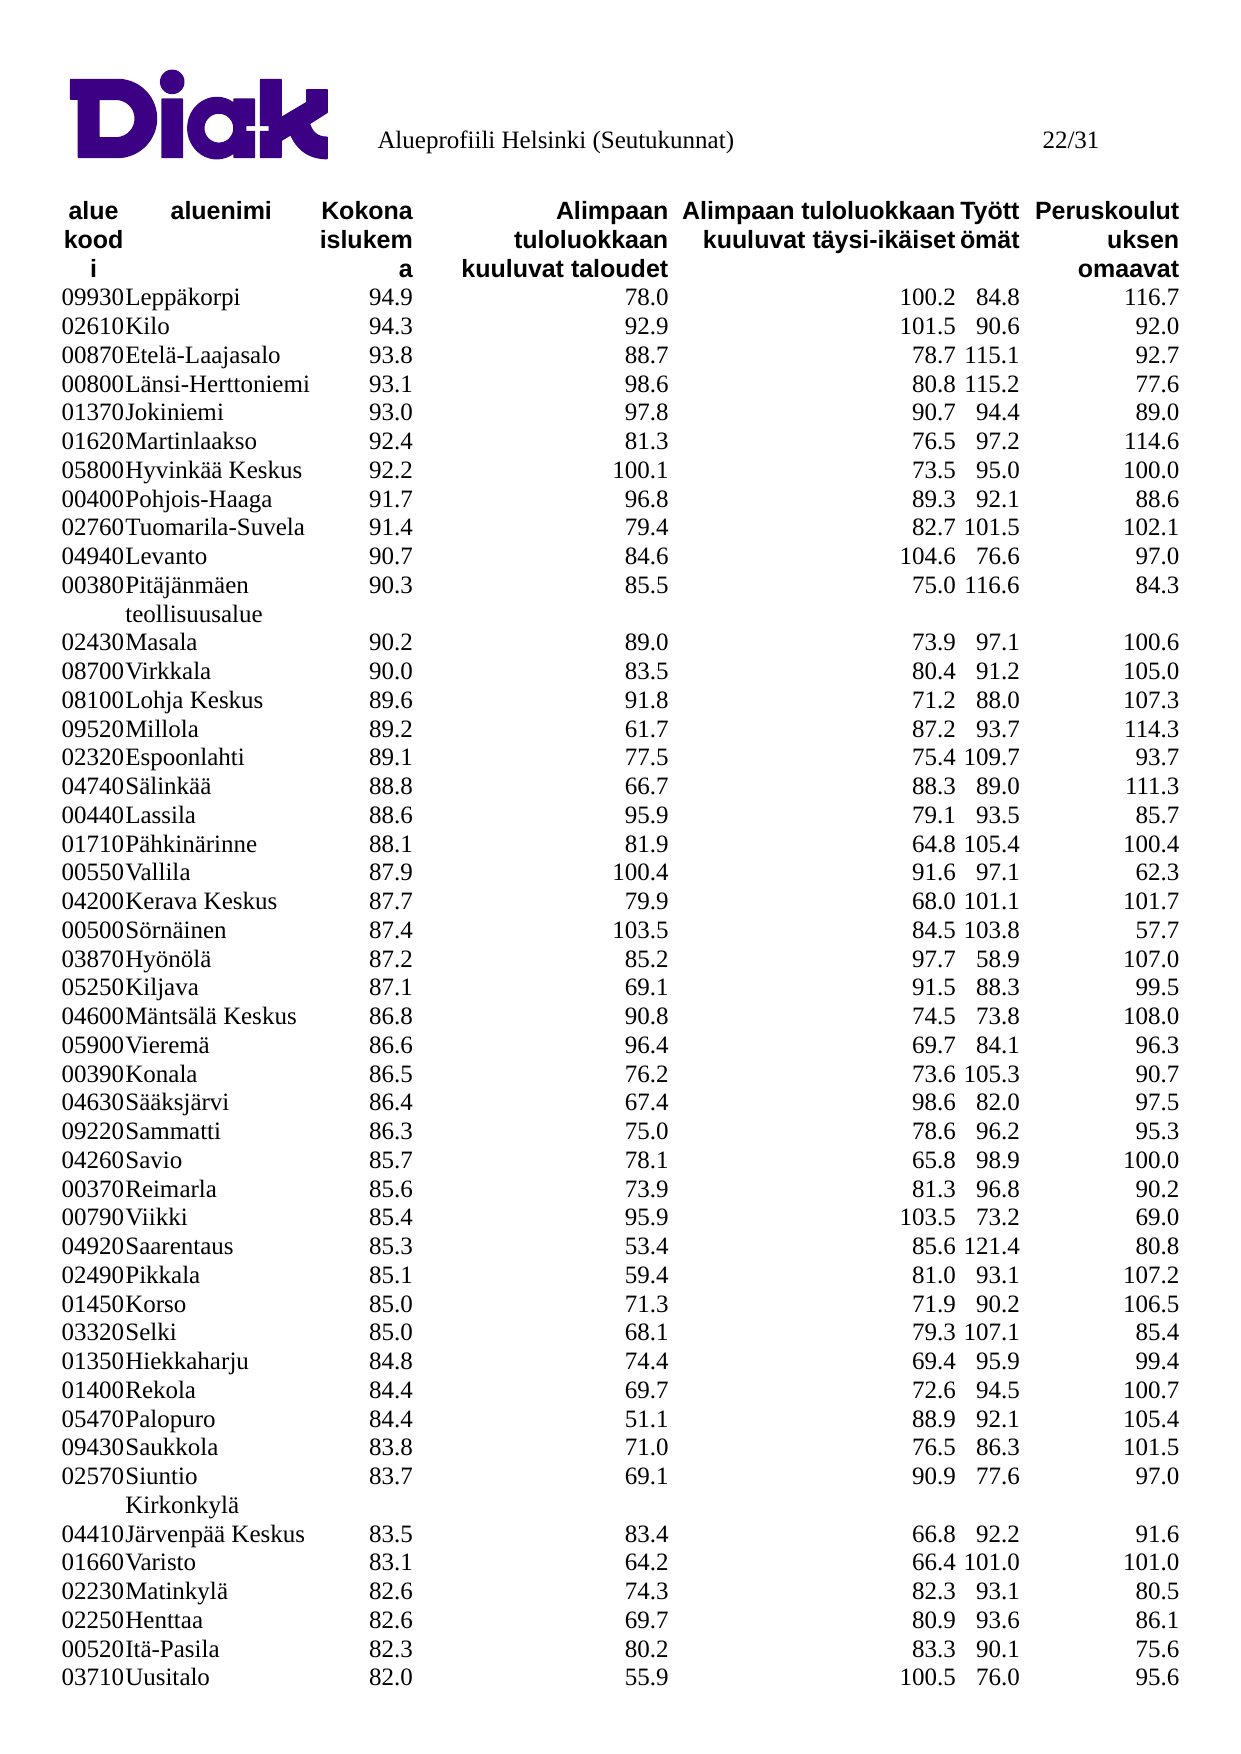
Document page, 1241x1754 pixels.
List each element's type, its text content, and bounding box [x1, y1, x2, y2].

table_cell 90.0 [317, 656, 413, 685]
table_cell 78.1 [413, 1145, 668, 1174]
table_cell 94.3 [317, 311, 413, 340]
table_cell 74.3 [413, 1576, 668, 1605]
table_cell 82.0 [956, 1088, 1019, 1116]
table_cell 83.4 [413, 1519, 668, 1547]
table_cell 91.7 [317, 484, 413, 512]
table_cell Sammatti [125, 1116, 317, 1145]
table_cell Pikkala [125, 1260, 317, 1289]
table_cell 79.1 [668, 800, 956, 829]
table_cell Itä-Pasila [125, 1634, 317, 1662]
table_cell 88.6 [1019, 484, 1179, 512]
table_cell 97.0 [1019, 541, 1179, 570]
table_cell 68.1 [413, 1318, 668, 1346]
table_cell 90.2 [317, 628, 413, 656]
table_cell 76.5 [668, 1433, 956, 1461]
table_cell 81.0 [668, 1260, 956, 1289]
table_cell 90.7 [1019, 1059, 1179, 1087]
table_cell 03870 [61, 944, 125, 972]
table_cell 97.1 [956, 628, 1019, 656]
table_cell 97.8 [413, 398, 668, 426]
table_cell 100.5 [668, 1663, 956, 1691]
table_header Työttömät [956, 196, 1019, 282]
table_cell 53.4 [413, 1231, 668, 1260]
table_cell 89.3 [668, 484, 956, 512]
table_cell 84.8 [956, 283, 1019, 311]
table_cell 75.0 [668, 570, 956, 627]
table_cell 90.9 [668, 1461, 956, 1519]
table_cell 66.4 [668, 1548, 956, 1576]
table_cell 67.4 [413, 1088, 668, 1116]
table_cell 86.8 [317, 1001, 413, 1030]
table_cell 01370 [61, 398, 125, 426]
table_cell 96.3 [1019, 1030, 1179, 1059]
table_cell Virkkala [125, 656, 317, 685]
table_cell 101.0 [1019, 1548, 1179, 1576]
table_cell 91.6 [668, 858, 956, 886]
table_cell 90.6 [956, 311, 1019, 340]
table_cell 85.4 [1019, 1318, 1179, 1346]
table_cell Jokiniemi [125, 398, 317, 426]
table_cell 101.5 [1019, 1433, 1179, 1461]
table_cell Sörnäinen [125, 915, 317, 944]
table_cell 00800 [61, 369, 125, 397]
table_cell 88.3 [668, 771, 956, 800]
table_cell 69.7 [668, 1030, 956, 1059]
table_cell 107.1 [956, 1318, 1019, 1346]
table_cell 91.6 [1019, 1519, 1179, 1547]
table_cell 84.1 [956, 1030, 1019, 1059]
table_cell Järvenpää Keskus [125, 1519, 317, 1547]
table_cell 02430 [61, 628, 125, 656]
table_cell 01400 [61, 1375, 125, 1404]
table_cell 109.7 [956, 743, 1019, 771]
table_cell 69.1 [413, 1461, 668, 1519]
table_cell 76.2 [413, 1059, 668, 1087]
table_cell 71.2 [668, 685, 956, 714]
table_cell 08100 [61, 685, 125, 714]
table_cell 69.7 [413, 1375, 668, 1404]
table_cell 02490 [61, 1260, 125, 1289]
table_cell 86.6 [317, 1030, 413, 1059]
table_cell 84.3 [1019, 570, 1179, 627]
table_cell 93.8 [317, 340, 413, 369]
table_cell 79.3 [668, 1318, 956, 1346]
table_cell 83.5 [413, 656, 668, 685]
table_cell 89.2 [317, 714, 413, 742]
table_cell 80.9 [668, 1605, 956, 1634]
table_cell 97.5 [1019, 1088, 1179, 1116]
table_cell 80.2 [413, 1634, 668, 1662]
table_cell 77.6 [956, 1461, 1019, 1519]
table_cell 90.1 [956, 1634, 1019, 1662]
table_cell 69.4 [668, 1346, 956, 1375]
table_cell 91.8 [413, 685, 668, 714]
table_cell 100.1 [413, 455, 668, 484]
table_cell 09930 [61, 283, 125, 311]
table_cell 82.3 [668, 1576, 956, 1605]
table_cell Henttaa [125, 1605, 317, 1634]
table_cell 102.1 [1019, 513, 1179, 541]
table_cell 84.8 [317, 1346, 413, 1375]
table_cell 04940 [61, 541, 125, 570]
table_cell 93.7 [1019, 743, 1179, 771]
table_cell 87.4 [317, 915, 413, 944]
table_cell 92.2 [956, 1519, 1019, 1547]
table_cell Espoonlahti [125, 743, 317, 771]
table_cell 78.7 [668, 340, 956, 369]
table_cell 74.4 [413, 1346, 668, 1375]
table_cell Vallila [125, 858, 317, 886]
table_cell 85.0 [317, 1289, 413, 1317]
table_cell 04260 [61, 1145, 125, 1174]
table_cell 88.9 [668, 1404, 956, 1432]
table_cell 82.6 [317, 1576, 413, 1605]
table_cell Hiekkaharju [125, 1346, 317, 1375]
table_cell 92.9 [413, 311, 668, 340]
table_cell Hyönölä [125, 944, 317, 972]
table_cell Selki [125, 1318, 317, 1346]
table_cell 114.3 [1019, 714, 1179, 742]
table_cell 75.4 [668, 743, 956, 771]
table_header Kokonaislukema [317, 196, 413, 282]
table_cell Kerava Keskus [125, 886, 317, 915]
table_cell 64.2 [413, 1548, 668, 1576]
table_cell 105.4 [1019, 1404, 1179, 1432]
table_cell 65.8 [668, 1145, 956, 1174]
table_cell 66.8 [668, 1519, 956, 1547]
table_cell 96.8 [413, 484, 668, 512]
table_cell 86.3 [956, 1433, 1019, 1461]
table_cell 78.6 [668, 1116, 956, 1145]
table_cell 90.2 [956, 1289, 1019, 1317]
table_cell 68.0 [668, 886, 956, 915]
table_cell 01620 [61, 426, 125, 455]
table_cell 09520 [61, 714, 125, 742]
table_cell Masala [125, 628, 317, 656]
table_cell Pohjois-Haaga [125, 484, 317, 512]
table_cell 116.7 [1019, 283, 1179, 311]
table_cell 57.7 [1019, 915, 1179, 944]
table_cell 79.9 [413, 886, 668, 915]
table_cell 87.9 [317, 858, 413, 886]
table_cell 91.5 [668, 973, 956, 1001]
table_cell 00380 [61, 570, 125, 627]
table_cell 88.7 [413, 340, 668, 369]
table_cell 100.0 [1019, 455, 1179, 484]
table_cell 85.6 [668, 1231, 956, 1260]
table_cell Mäntsälä Keskus [125, 1001, 317, 1030]
table_cell 94.5 [956, 1375, 1019, 1404]
table_cell 101.5 [956, 513, 1019, 541]
table_cell 02230 [61, 1576, 125, 1605]
table_cell 05250 [61, 973, 125, 1001]
table_cell 00550 [61, 858, 125, 886]
table_cell Korso [125, 1289, 317, 1317]
table_cell 87.7 [317, 886, 413, 915]
table_cell Sälinkää [125, 771, 317, 800]
table_cell Hyvinkää Keskus [125, 455, 317, 484]
table_cell Vieremä [125, 1030, 317, 1059]
table_cell 88.8 [317, 771, 413, 800]
table_cell 77.5 [413, 743, 668, 771]
table_cell Rekola [125, 1375, 317, 1404]
table_cell 04410 [61, 1519, 125, 1547]
table_cell 85.2 [413, 944, 668, 972]
table_cell 85.5 [413, 570, 668, 627]
table_cell Pitäjänmäen teollisuusalue [125, 570, 317, 627]
table_cell Kilo [125, 311, 317, 340]
table_cell 08700 [61, 656, 125, 685]
table_cell Lohja Keskus [125, 685, 317, 714]
table_cell 83.5 [317, 1519, 413, 1547]
table_cell 59.4 [413, 1260, 668, 1289]
table_cell 88.3 [956, 973, 1019, 1001]
table_header Alimpaan tuloluokkaan kuuluvat taloudet [413, 196, 668, 282]
table_cell 100.7 [1019, 1375, 1179, 1404]
table_cell 01450 [61, 1289, 125, 1317]
table_cell 69.0 [1019, 1203, 1179, 1231]
table_cell 58.9 [956, 944, 1019, 972]
table_cell 71.3 [413, 1289, 668, 1317]
table_cell 98.9 [956, 1145, 1019, 1174]
table_cell 83.1 [317, 1548, 413, 1576]
table_cell 00400 [61, 484, 125, 512]
table_cell 05470 [61, 1404, 125, 1432]
table_cell 84.6 [413, 541, 668, 570]
table_cell 89.1 [317, 743, 413, 771]
table_cell 92.1 [956, 484, 1019, 512]
table_cell 73.5 [668, 455, 956, 484]
table_cell 90.8 [413, 1001, 668, 1030]
table_cell 04740 [61, 771, 125, 800]
table_cell 90.7 [668, 398, 956, 426]
table_cell 85.0 [317, 1318, 413, 1346]
table_cell 09430 [61, 1433, 125, 1461]
table_cell 92.0 [1019, 311, 1179, 340]
table_cell 93.1 [956, 1260, 1019, 1289]
table_cell Kiljava [125, 973, 317, 1001]
table_cell Etelä-Laajasalo [125, 340, 317, 369]
table_cell 86.4 [317, 1088, 413, 1116]
table_cell 97.0 [1019, 1461, 1179, 1519]
table_cell 74.5 [668, 1001, 956, 1030]
table_cell Varisto [125, 1548, 317, 1576]
table_cell 89.0 [956, 771, 1019, 800]
table_cell Uusitalo [125, 1663, 317, 1691]
table_cell 73.9 [413, 1174, 668, 1202]
table_cell 115.2 [956, 369, 1019, 397]
table_cell 105.0 [1019, 656, 1179, 685]
table_cell 02250 [61, 1605, 125, 1634]
table_cell 75.6 [1019, 1634, 1179, 1662]
table_cell 89.0 [413, 628, 668, 656]
table_cell 01350 [61, 1346, 125, 1375]
table_cell Tuomarila-Suvela [125, 513, 317, 541]
table_cell 85.6 [317, 1174, 413, 1202]
table_cell 97.7 [668, 944, 956, 972]
table_cell 85.7 [1019, 800, 1179, 829]
table_cell 100.0 [1019, 1145, 1179, 1174]
table_cell 86.3 [317, 1116, 413, 1145]
table_cell 84.4 [317, 1404, 413, 1432]
table_cell Martinlaakso [125, 426, 317, 455]
table_cell Saukkola [125, 1433, 317, 1461]
table_cell 01660 [61, 1548, 125, 1576]
table_cell 61.7 [413, 714, 668, 742]
table_cell 73.6 [668, 1059, 956, 1087]
table_cell 96.2 [956, 1116, 1019, 1145]
table_cell 87.1 [317, 973, 413, 1001]
table_cell 71.9 [668, 1289, 956, 1317]
table_cell 81.3 [413, 426, 668, 455]
table_cell 03710 [61, 1663, 125, 1691]
table_cell 03320 [61, 1318, 125, 1346]
table_cell 88.0 [956, 685, 1019, 714]
table_cell Matinkylä [125, 1576, 317, 1605]
table_cell 98.6 [668, 1088, 956, 1116]
table_cell 83.3 [668, 1634, 956, 1662]
table_cell 100.4 [1019, 829, 1179, 857]
table_cell 87.2 [317, 944, 413, 972]
table_cell 00390 [61, 1059, 125, 1087]
table_cell 69.1 [413, 973, 668, 1001]
table_cell 101.0 [956, 1548, 1019, 1576]
table_cell 86.1 [1019, 1605, 1179, 1634]
table_cell 93.5 [956, 800, 1019, 829]
table_cell 76.6 [956, 541, 1019, 570]
table_cell 93.7 [956, 714, 1019, 742]
table_cell 85.1 [317, 1260, 413, 1289]
table_cell 104.6 [668, 541, 956, 570]
table_cell 92.1 [956, 1404, 1019, 1432]
table_cell 93.0 [317, 398, 413, 426]
table_cell 92.2 [317, 455, 413, 484]
table_cell 02760 [61, 513, 125, 541]
table_cell 121.4 [956, 1231, 1019, 1260]
table_cell 73.9 [668, 628, 956, 656]
table_cell 73.2 [956, 1203, 1019, 1231]
table_cell 95.6 [1019, 1663, 1179, 1691]
table_cell 99.5 [1019, 973, 1179, 1001]
table_cell 89.6 [317, 685, 413, 714]
table_cell 96.4 [413, 1030, 668, 1059]
table_cell 79.4 [413, 513, 668, 541]
table_cell 115.1 [956, 340, 1019, 369]
table_cell 85.3 [317, 1231, 413, 1260]
table_cell 00440 [61, 800, 125, 829]
table_cell 93.1 [317, 369, 413, 397]
table_cell 05800 [61, 455, 125, 484]
table_cell 103.8 [956, 915, 1019, 944]
table_cell Millola [125, 714, 317, 742]
table_cell 01710 [61, 829, 125, 857]
table_cell 105.3 [956, 1059, 1019, 1087]
table_cell 108.0 [1019, 1001, 1179, 1030]
table_cell 90.3 [317, 570, 413, 627]
table_cell 84.5 [668, 915, 956, 944]
table_cell 116.6 [956, 570, 1019, 627]
table_cell 94.9 [317, 283, 413, 311]
table_cell 93.1 [956, 1576, 1019, 1605]
table_cell 95.0 [956, 455, 1019, 484]
table_cell 69.7 [413, 1605, 668, 1634]
table_cell 04920 [61, 1231, 125, 1260]
table_cell 91.2 [956, 656, 1019, 685]
table_cell 95.9 [413, 1203, 668, 1231]
table_cell 81.9 [413, 829, 668, 857]
table_cell 86.5 [317, 1059, 413, 1087]
table_cell 51.1 [413, 1404, 668, 1432]
table_cell 92.7 [1019, 340, 1179, 369]
table_cell 02610 [61, 311, 125, 340]
table_cell 80.4 [668, 656, 956, 685]
table_cell 101.5 [668, 311, 956, 340]
table_cell 82.3 [317, 1634, 413, 1662]
table_cell 97.2 [956, 426, 1019, 455]
table_cell 88.1 [317, 829, 413, 857]
table_cell 00370 [61, 1174, 125, 1202]
table_cell Länsi-Herttoniemi [125, 369, 317, 397]
table_cell 71.0 [413, 1433, 668, 1461]
table_cell 85.7 [317, 1145, 413, 1174]
table_cell 02320 [61, 743, 125, 771]
table_cell 00790 [61, 1203, 125, 1231]
table_cell 87.2 [668, 714, 956, 742]
table_cell 80.8 [1019, 1231, 1179, 1260]
table_cell 90.2 [1019, 1174, 1179, 1202]
table_cell 00870 [61, 340, 125, 369]
table_header aluekoodi [61, 196, 125, 282]
table_cell 114.6 [1019, 426, 1179, 455]
table_cell 97.1 [956, 858, 1019, 886]
table_cell 94.4 [956, 398, 1019, 426]
table_cell Pähkinärinne [125, 829, 317, 857]
table_cell 77.6 [1019, 369, 1179, 397]
table_cell 83.8 [317, 1433, 413, 1461]
table_cell Lassila [125, 800, 317, 829]
table_cell 55.9 [413, 1663, 668, 1691]
table_cell 95.3 [1019, 1116, 1179, 1145]
table_cell Konala [125, 1059, 317, 1087]
table_cell Palopuro [125, 1404, 317, 1432]
table_cell Reimarla [125, 1174, 317, 1202]
table_cell 100.4 [413, 858, 668, 886]
table_header Alimpaan tuloluokkaan kuuluvat täysi-ikäiset [668, 196, 956, 282]
table_cell 00520 [61, 1634, 125, 1662]
table_cell 72.6 [668, 1375, 956, 1404]
table_cell 111.3 [1019, 771, 1179, 800]
table_cell 105.4 [956, 829, 1019, 857]
table_cell 92.4 [317, 426, 413, 455]
table_cell 80.5 [1019, 1576, 1179, 1605]
table_cell 66.7 [413, 771, 668, 800]
table_cell 95.9 [956, 1346, 1019, 1375]
table_cell 04600 [61, 1001, 125, 1030]
table_cell 05900 [61, 1030, 125, 1059]
table_cell 89.0 [1019, 398, 1179, 426]
table_cell 101.7 [1019, 886, 1179, 915]
table_cell 85.4 [317, 1203, 413, 1231]
table_cell 76.0 [956, 1663, 1019, 1691]
table_cell 09220 [61, 1116, 125, 1145]
table_cell 80.8 [668, 369, 956, 397]
table_cell 107.3 [1019, 685, 1179, 714]
table_cell 84.4 [317, 1375, 413, 1404]
table_cell 96.8 [956, 1174, 1019, 1202]
table_cell 04630 [61, 1088, 125, 1116]
table_cell 00500 [61, 915, 125, 944]
table_cell Saarentaus [125, 1231, 317, 1260]
table_cell 93.6 [956, 1605, 1019, 1634]
table_header aluenimi [125, 196, 317, 282]
table_cell 98.6 [413, 369, 668, 397]
table_cell 81.3 [668, 1174, 956, 1202]
table_cell 101.1 [956, 886, 1019, 915]
table_header Peruskoulutuksen omaavat [1019, 196, 1179, 282]
table_cell 82.6 [317, 1605, 413, 1634]
table_cell Leppäkorpi [125, 283, 317, 311]
table_cell 73.8 [956, 1001, 1019, 1030]
table_cell 02570 [61, 1461, 125, 1519]
table_cell Siuntio Kirkonkylä [125, 1461, 317, 1519]
table_cell 04200 [61, 886, 125, 915]
table_cell 100.2 [668, 283, 956, 311]
table_cell 107.2 [1019, 1260, 1179, 1289]
table_cell 107.0 [1019, 944, 1179, 972]
table_cell 91.4 [317, 513, 413, 541]
table_cell 82.7 [668, 513, 956, 541]
table_cell 82.0 [317, 1663, 413, 1691]
table_cell Levanto [125, 541, 317, 570]
table_cell 64.8 [668, 829, 956, 857]
table_cell 106.5 [1019, 1289, 1179, 1317]
table_cell 99.4 [1019, 1346, 1179, 1375]
table_cell 62.3 [1019, 858, 1179, 886]
table_cell 90.7 [317, 541, 413, 570]
table_cell 103.5 [668, 1203, 956, 1231]
table_cell Viikki [125, 1203, 317, 1231]
table_cell Sääksjärvi [125, 1088, 317, 1116]
table_cell 78.0 [413, 283, 668, 311]
table_cell 83.7 [317, 1461, 413, 1519]
table_cell 103.5 [413, 915, 668, 944]
table_cell 76.5 [668, 426, 956, 455]
table_cell 75.0 [413, 1116, 668, 1145]
table_cell 100.6 [1019, 628, 1179, 656]
table_cell 95.9 [413, 800, 668, 829]
table_cell Savio [125, 1145, 317, 1174]
table_cell 88.6 [317, 800, 413, 829]
